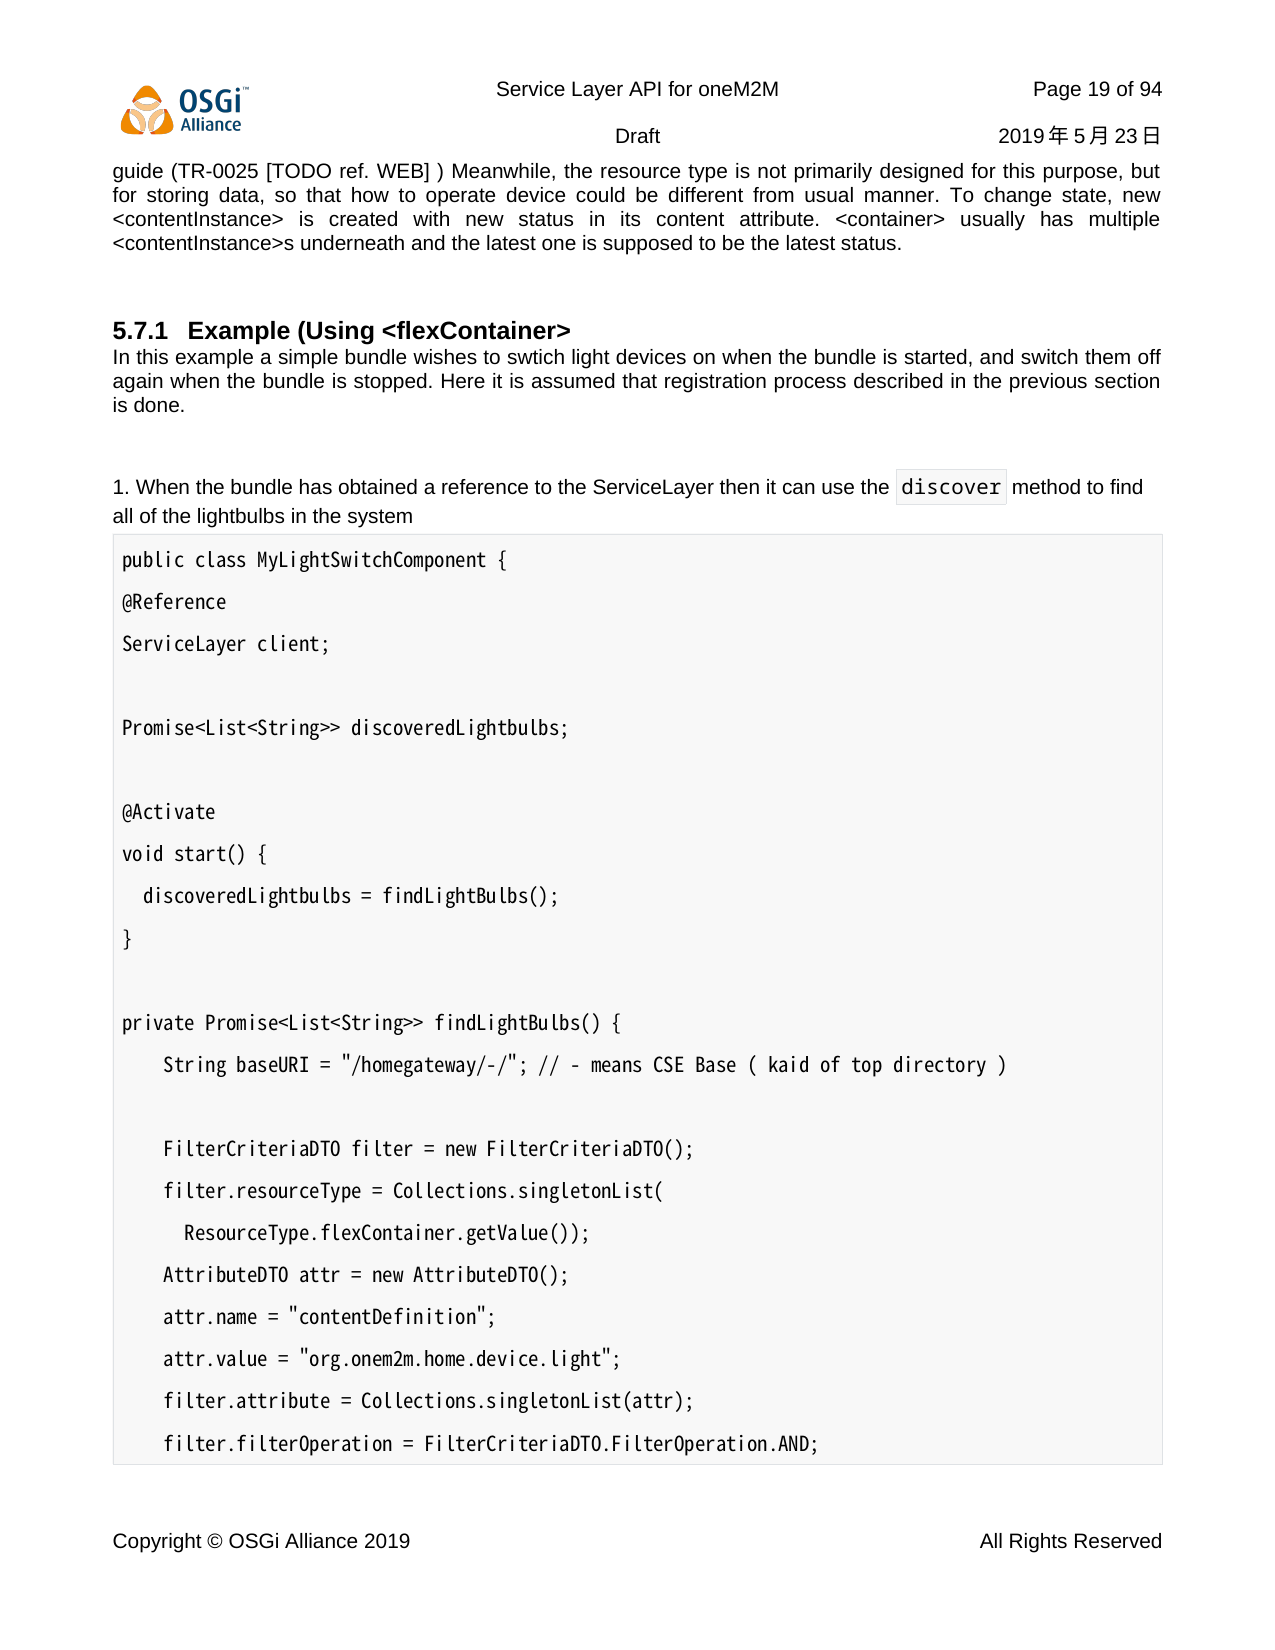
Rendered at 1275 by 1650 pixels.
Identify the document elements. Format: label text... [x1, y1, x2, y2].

text public class MyLightSwitchComponent { [114, 535, 1162, 573]
text void start() { [114, 828, 1162, 868]
text 1. When the bundle has obtained a reference to the ServiceLayer then it can use the discover method to find all of the lightbulbs in the system [112, 469, 1162, 528]
text AttributeDTO attr = new AttributeDTO(); [114, 1249, 1162, 1289]
text filter.attribute = Collections.singletonList(attr); [114, 1375, 1162, 1415]
text @Activate [114, 786, 1162, 826]
text } [114, 912, 1162, 952]
text attr.value = "org.onem2m.home.device.light"; [114, 1333, 1162, 1373]
text filter.filterOperation = FilterCriteriaDTO.FilterOperation.AND; [114, 1417, 1162, 1464]
text filter.resourceType = Collections.singletonList( [114, 1165, 1162, 1204]
text ResourceType.flexContainer.getValue()); [114, 1207, 1162, 1247]
picture [113, 78, 257, 142]
text discoveredLightbulbs = findLightBulbs(); [114, 870, 1162, 910]
text @Reference [114, 576, 1162, 615]
text private Promise<List<String>> findLightBulbs() { [114, 996, 1162, 1036]
text attr.name = "contentDefinition"; [114, 1291, 1162, 1331]
text ServiceLayer client; [114, 618, 1162, 657]
text guide (TR-0025 [TODO ref. WEB] ) Meanwhile, the resource type is not primarily designed for this purpose, but for storing data, so that how to operate device could be different from usual manner. To change state, new <contentInstance> is created with new status in its content attribute. <container> usually has multiple <contentInstance>s underneath and the latest one is supposed to be the latest status. [112, 159, 1162, 255]
text Promise<List<String>> discoveredLightbulbs; [114, 702, 1162, 742]
text FilterCriteriaDTO filter = new FilterCriteriaDTO(); [114, 1123, 1162, 1162]
text In this example a simple bundle wishes to swtich light devices on when the bundle is started, and switch them off again when the bundle is stopped. Here it is assumed that registration process described in the previous section is done. [112, 345, 1162, 417]
text String baseURI = "/homegateway/-/"; // - means CSE Base ( kaid of top directory ) [114, 1038, 1162, 1078]
subtitle Example (Using <flexContainer> [112, 316, 1162, 345]
